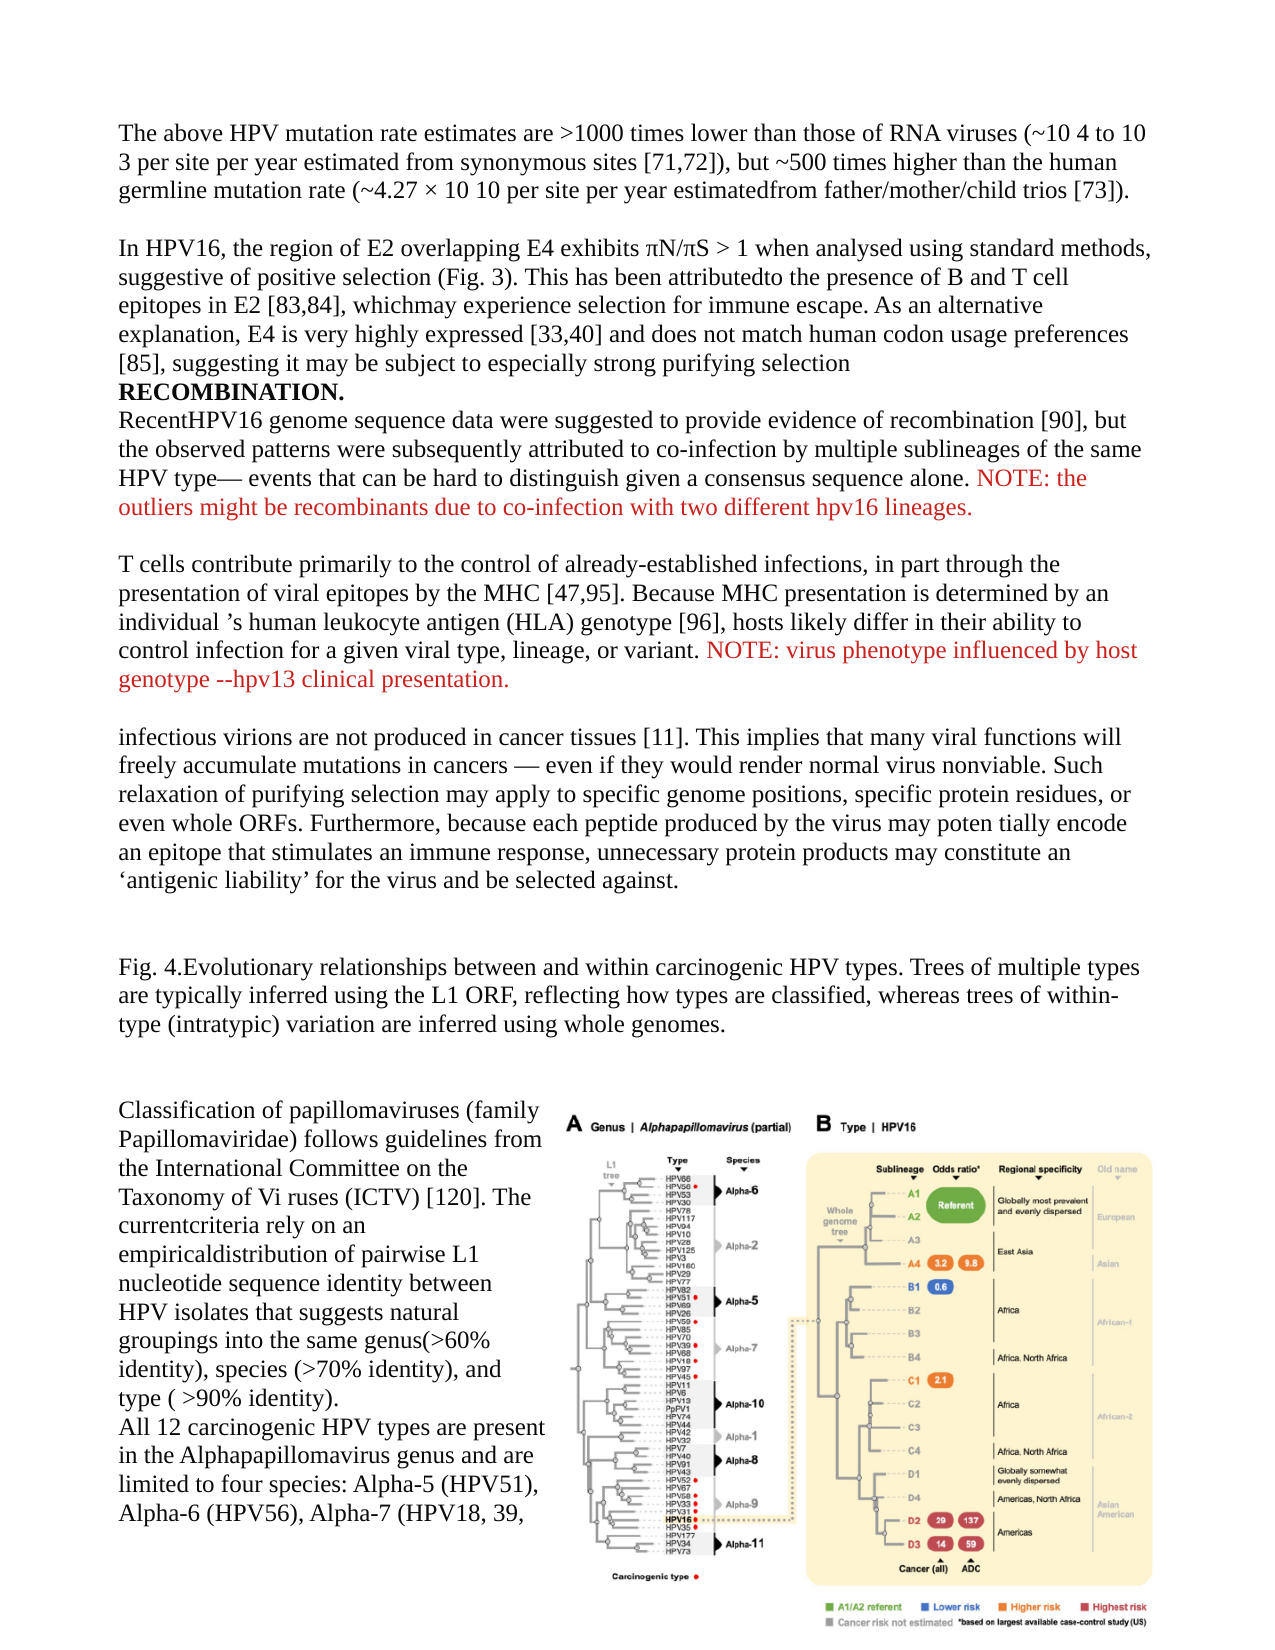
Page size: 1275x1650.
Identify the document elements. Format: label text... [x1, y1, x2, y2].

text Fig. 4.Evolutionary relationships between and within carcinogenic HPV types. Trees of multiple types are typically inferred using the L1 ORF, reflecting how types are classified, whereas trees of within-type (intratypic) variation are inferred using whole genomes. [118, 952, 1157, 1038]
text In HPV16, the region of E2 overlapping E4 exhibits πN/πS > 1 when analysed using standard methods, suggestive of positive selection (Fig. 3). This has been attributedto the presence of B and T cell epitopes in E2 [83,84], whichmay experience selection for immune escape. As an alternative explanation, E4 is very highly expressed [33,40] and does not match human codon usage preferences [85], suggesting it may be subject to especially strong purifying selection [118, 233, 1157, 377]
text RECOMBINATION. [118, 377, 1157, 406]
text Classification of papillomaviruses (family Papillomaviridae) follows guidelines from the International Committee on the Taxonomy of Vi ruses (ICTV) [120]. The currentcriteria rely on an empiricaldistribution of pairwise L1 nucleotide sequence identity between HPV isolates that suggests natural groupings into the same genus(>60% identity), species (>70% identity), and type ( >90% identity). [118, 1096, 1157, 1412]
text The above HPV mutation rate estimates are >1000 times lower than those of RNA viruses (~10 4 to 10 3 per site per year estimated from synonymous sites [71,72]), but ~500 times higher than the human germline mutation rate (~4.27 × 10 10 per site per year estimatedfrom father/mother/child trios [73]). [118, 118, 1157, 204]
text infectious virions are not produced in cancer tissues [11]. This implies that many viral functions will freely accumulate mutations in cancers — even if they would render normal virus nonviable. Such relaxation of purifying selection may apply to specific genome positions, specific protein residues, or even whole ORFs. Furthermore, because each peptide produced by the virus may poten tially encode an epitope that stimulates an immune response, unnecessary protein products may constitute an ‘antigenic liability’ for the virus and be selected against. [118, 722, 1157, 894]
text RecentHPV16 genome sequence data were suggested to provide evidence of recombination [90], but the observed patterns were subsequently attributed to co-infection by multiple sublineages of the same HPV type— events that can be hard to distinguish given a consensus sequence alone. NOTE: the outliers might be recombinants due to co-infection with two different hpv16 lineages. [118, 406, 1157, 521]
text All 12 carcinogenic HPV types are present in the Alphapapillomavirus genus and are limited to four species: Alpha-5 (HPV51), Alpha-6 (HPV56), Alpha-7 (HPV18, 39, [118, 1412, 545, 1527]
picture [545, 1106, 1170, 1644]
text T cells contribute primarily to the control of already-established infections, in part through the presentation of viral epitopes by the MHC [47,95]. Because MHC presentation is determined by an individual ’s human leukocyte antigen (HLA) genotype [96], hosts likely differ in their ability to control infection for a given viral type, lineage, or variant. NOTE: virus phenotype influenced by host genotype --hpv13 clinical presentation. [118, 549, 1157, 693]
